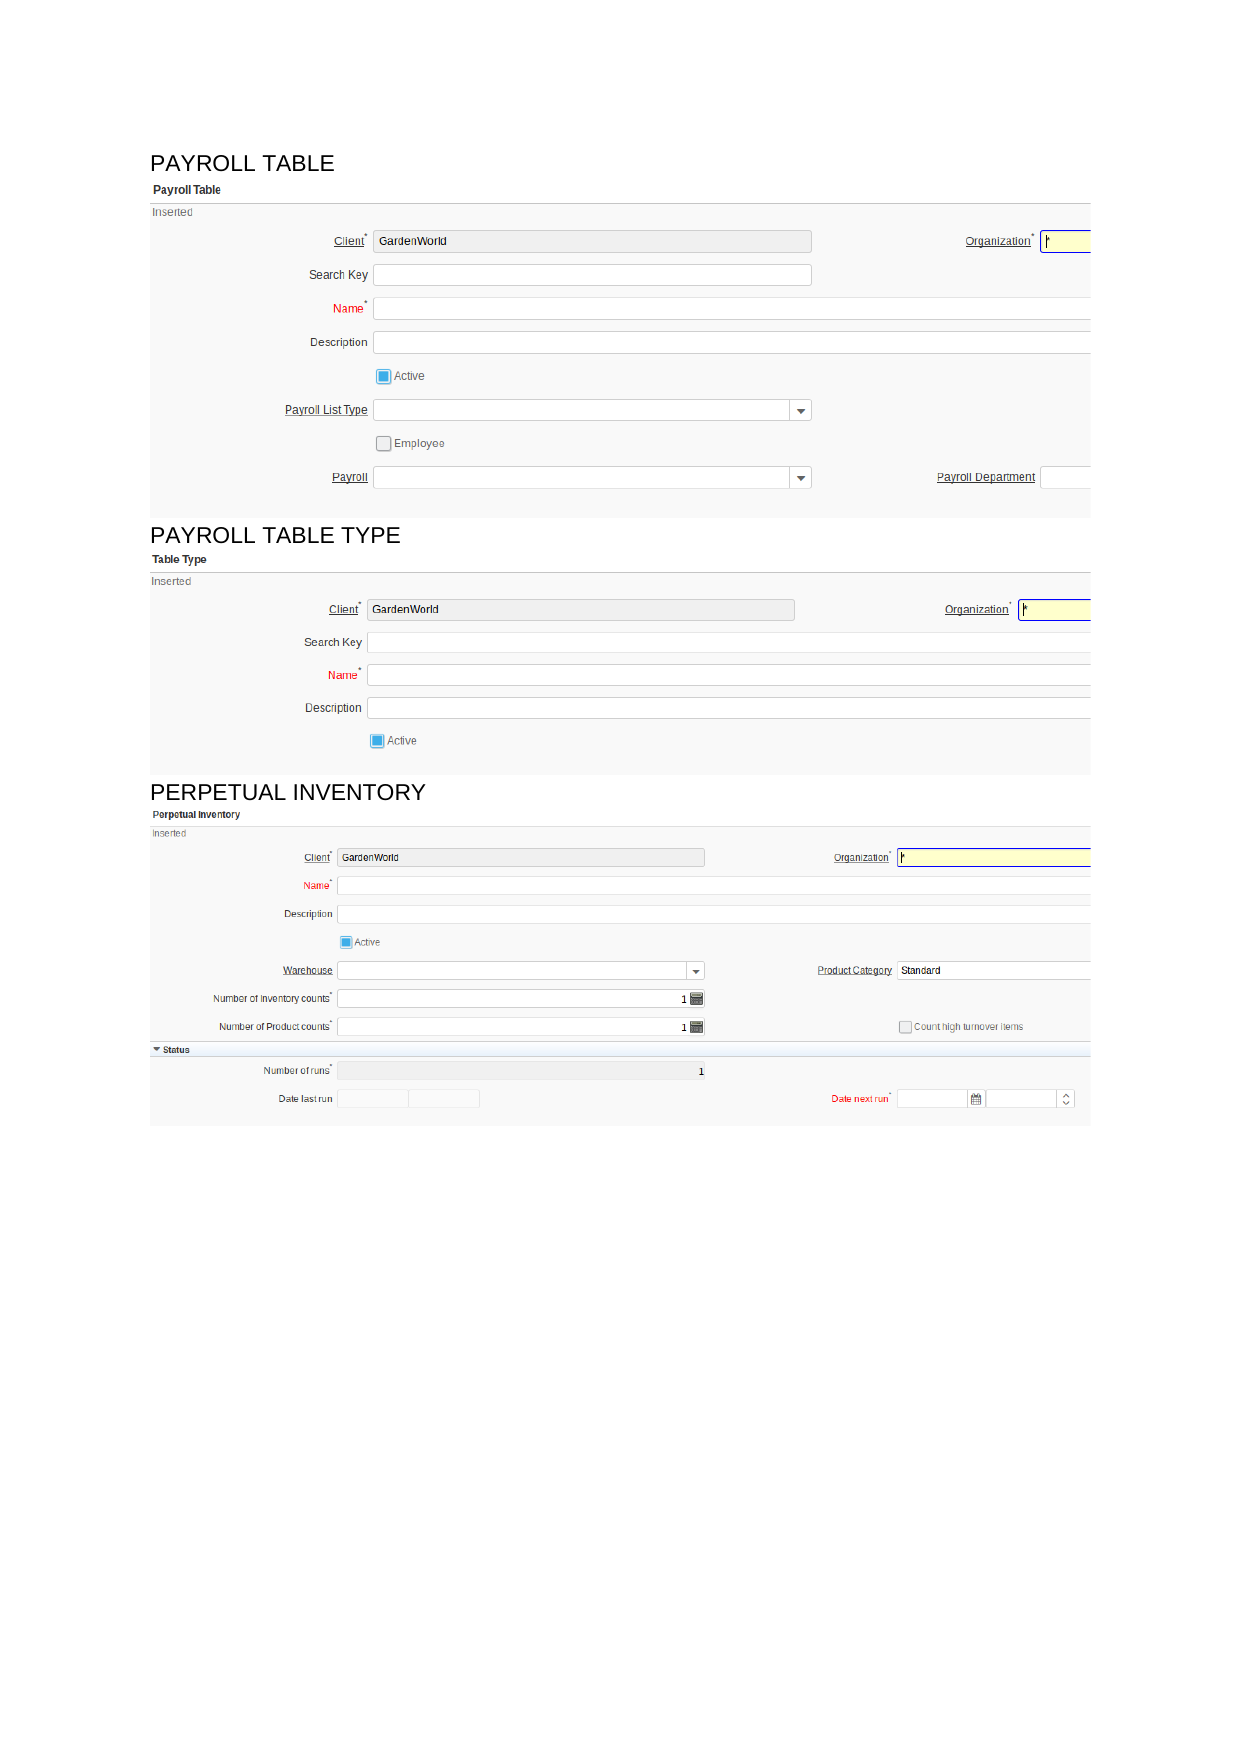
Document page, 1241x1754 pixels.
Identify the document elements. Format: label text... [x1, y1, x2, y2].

text PAYROLL TABLE [150, 150, 1090, 180]
picture [150, 180, 1091, 518]
picture [150, 551, 1091, 775]
picture [150, 808, 1091, 1126]
text PERPETUAL INVENTORY [150, 778, 1090, 808]
text PAYROLL TABLE TYPE [150, 522, 1090, 551]
